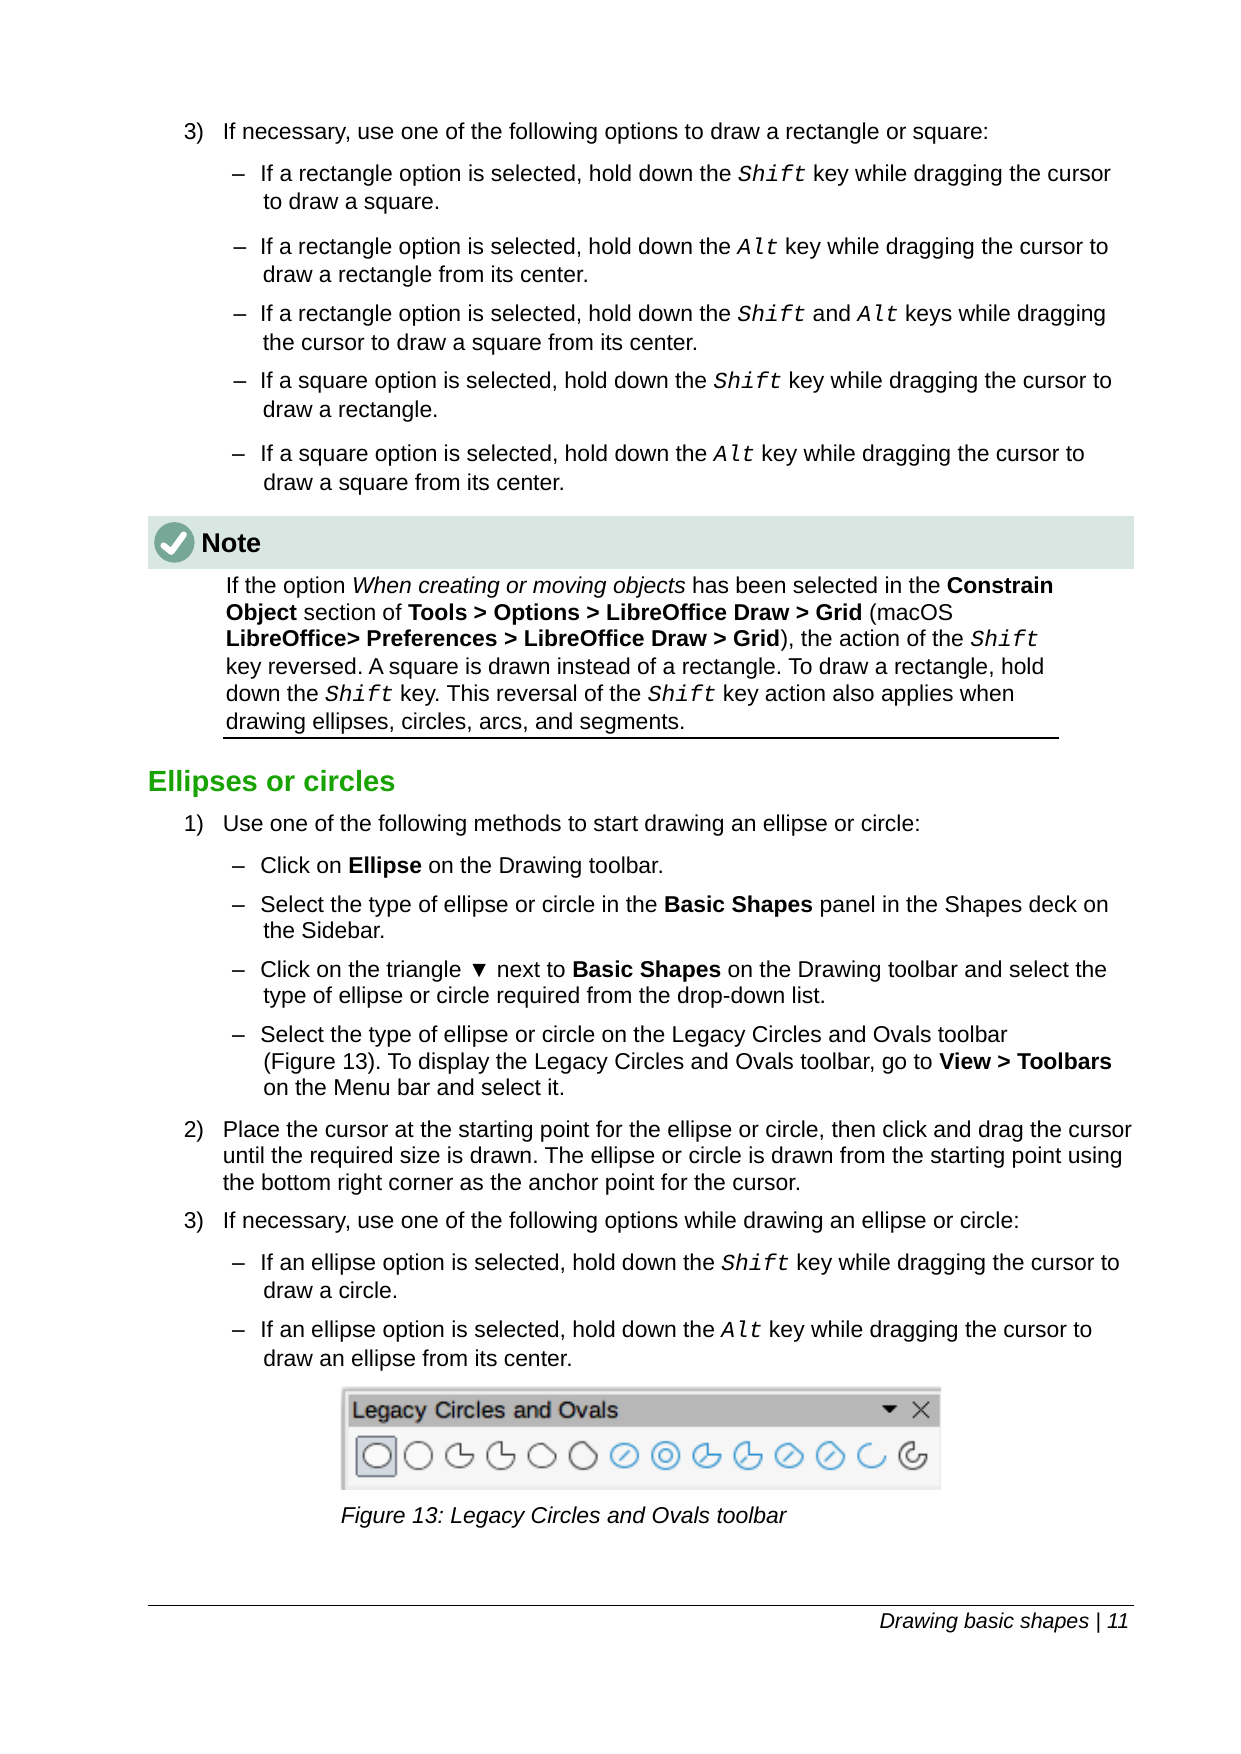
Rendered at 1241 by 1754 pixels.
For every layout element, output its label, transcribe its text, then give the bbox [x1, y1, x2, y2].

subtitle Note [148, 516, 1134, 569]
text Figure 13: Legacy Circles and Ovals toolbar [341, 1502, 941, 1529]
subtitle Ellipses or circles [148, 764, 1134, 798]
list If a rectangle option is selected, hold down the Shift key while dragging the cursor to draw a square. [229, 157, 1134, 217]
list If necessary, use one of the following options while drawing an ellipse or circle: [204, 1207, 1134, 1234]
list Click on the triangle ▼ next to Basic Shapes on the Drawing toolbar and select the type of ellipse or circle required from the drop-down list. [229, 953, 1134, 1009]
list Use one of the following methods to start drawing an ellipse or circle: [204, 810, 1134, 837]
list Click on Ellipse on the Drawing toolbar. [229, 849, 1134, 878]
list If an ellipse option is selected, hold down the Shift key while dragging the cursor to draw a circle. [229, 1246, 1134, 1304]
list Select the type of ellipse or circle on the Legacy Circles and Ovals toolbar (Figure 13). To display the Legacy Circles and Ovals toolbar, go to View > Toolbars on the Menu bar and select it. [229, 1018, 1134, 1103]
list If a square option is selected, hold down the Alt key while dragging the cursor to draw a square from its center. [229, 437, 1134, 498]
list If an ellipse option is selected, hold down the Alt key while dragging the cursor to draw an ellipse from its center. [229, 1313, 1134, 1374]
picture [340, 1386, 942, 1490]
list If a square option is selected, hold down the Shift key while dragging the cursor to draw a rectangle. [230, 364, 1134, 425]
list Place the cursor at the starting point for the ellipse or circle, then click and drag the cursor until the required size is drawn. The ellipse or circle is drawn from the starting point using the bottom right corner as the anchor point for the cursor. [204, 1116, 1134, 1195]
list If necessary, use one of the following options to draw a rectangle or square: [204, 118, 1134, 144]
list Select the type of ellipse or circle in the Basic Shapes panel in the Shapes deck on the Sidebar. [229, 888, 1134, 944]
text If the option When creating or moving objects has been selected in the Constrain Object section of Tools > Options > LibreOffice Draw > Grid (macOS LibreOffice> Preferences > LibreOffice Draw > Grid), the action of the Shift key reversed. A square is drawn instead of a rectangle. To draw a rectangle, hold down the Shift key. This reversal of the Shift key action also applies when drawing ellipses, circles, arcs, and segments. [223, 569, 1059, 737]
list If a rectangle option is selected, hold down the Shift and Alt keys while dragging the cursor to draw a square from its center. [230, 297, 1134, 355]
list If a rectangle option is selected, hold down the Alt key while dragging the cursor to draw a rectangle from its center. [230, 230, 1134, 288]
